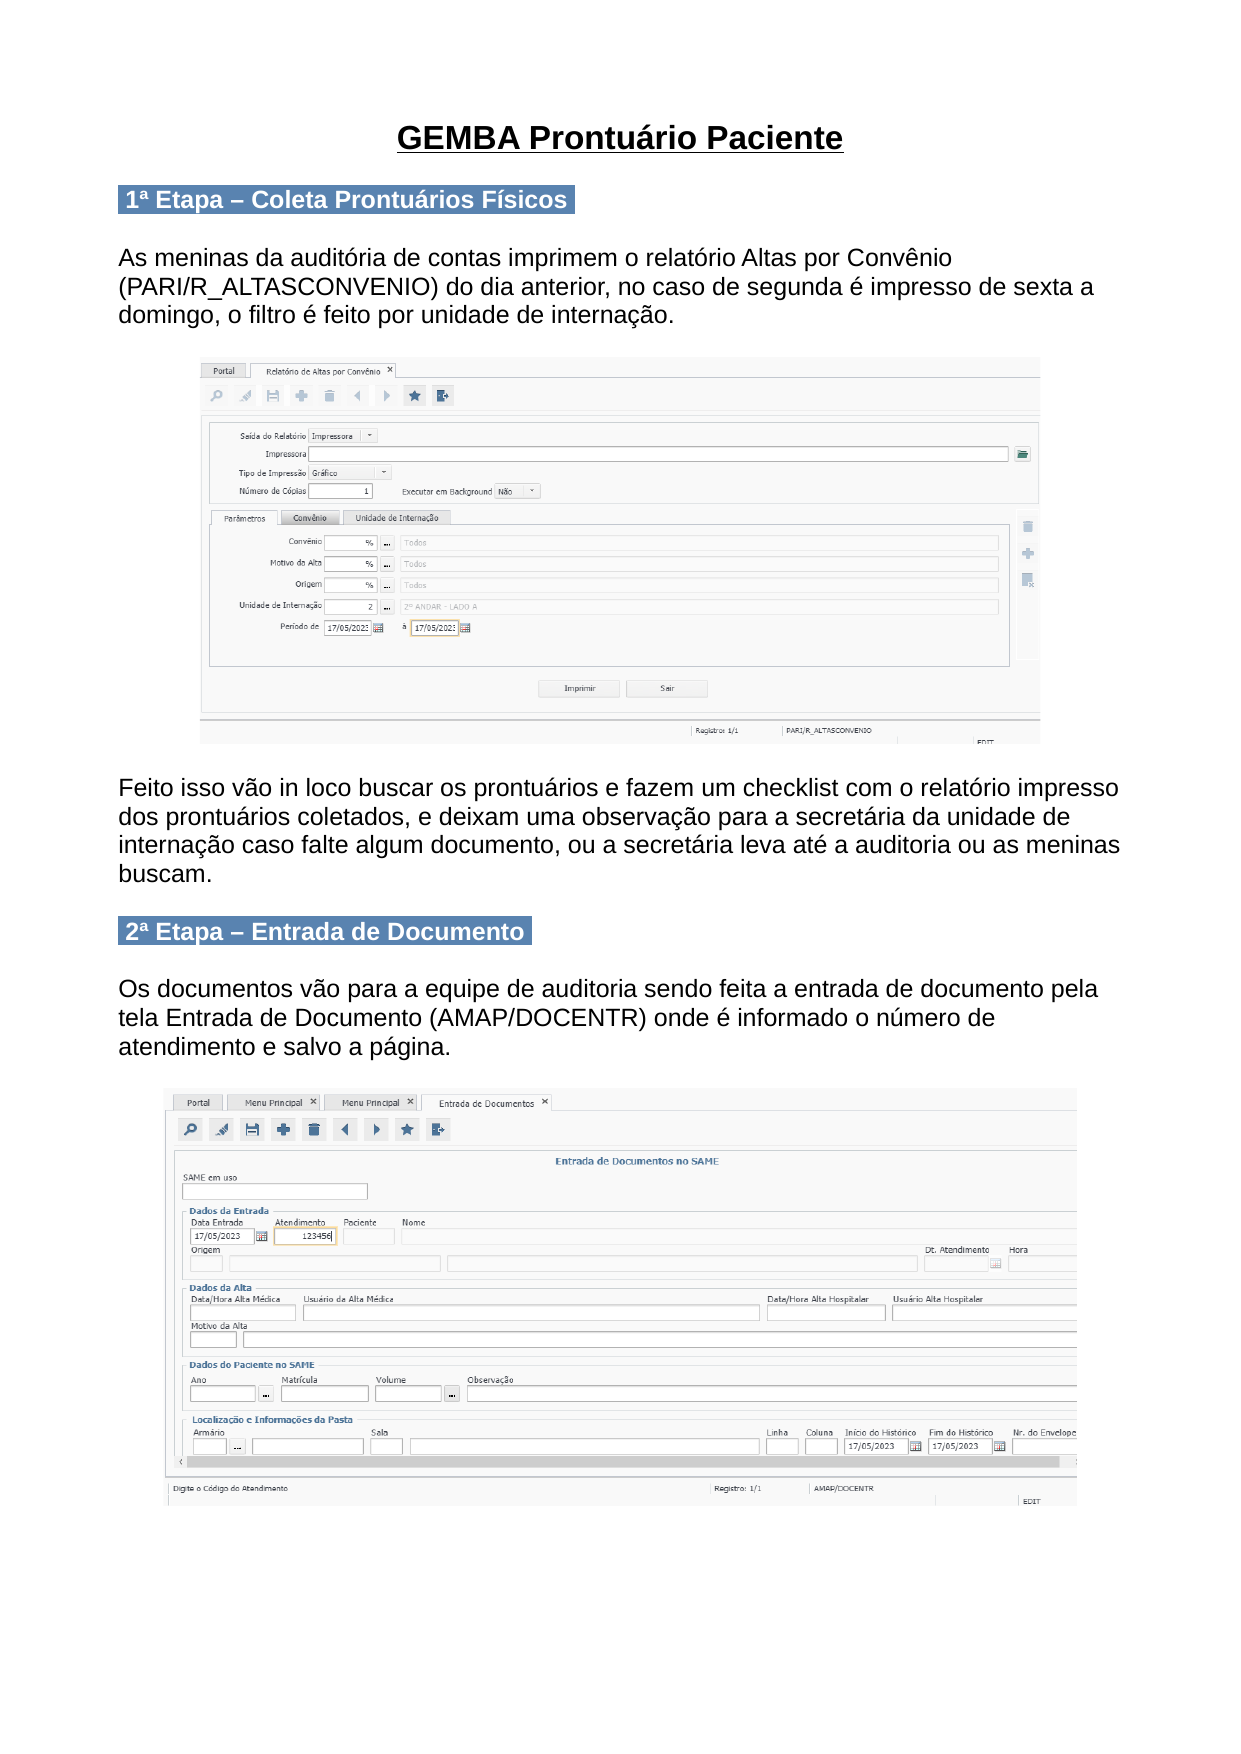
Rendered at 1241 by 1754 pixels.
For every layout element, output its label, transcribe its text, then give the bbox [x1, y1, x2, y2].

text GEMBA Prontuário Paciente [118, 118, 1122, 157]
text 1ª Etapa – Coleta Prontuários Físicos [118, 185, 1122, 214]
text As meninas da auditória de contas imprimem o relatório Altas por Convênio (PARI/R_ALTASCONVENIO) do dia anterior, no caso de segunda é impresso de sexta a domingo, o filtro é feito por unidade de internação. [118, 243, 1122, 329]
text 2ª Etapa – Entrada de Documento [118, 916, 1122, 945]
picture [163, 1088, 1077, 1506]
picture [199, 357, 1041, 744]
text Feito isso vão in loco buscar os prontuários e fazem um checklist com o relatório impresso dos prontuários coletados, e deixam uma observação para a secretária da unidade de internação caso falte algum documento, ou a secretária leva até a auditoria ou as meninas buscam. [118, 773, 1122, 888]
text Os documentos vão para a equipe de auditoria sendo feita a entrada de documento pela tela Entrada de Documento (AMAP/DOCENTR) onde é informado o número de atendimento e salvo a página. [118, 974, 1122, 1060]
